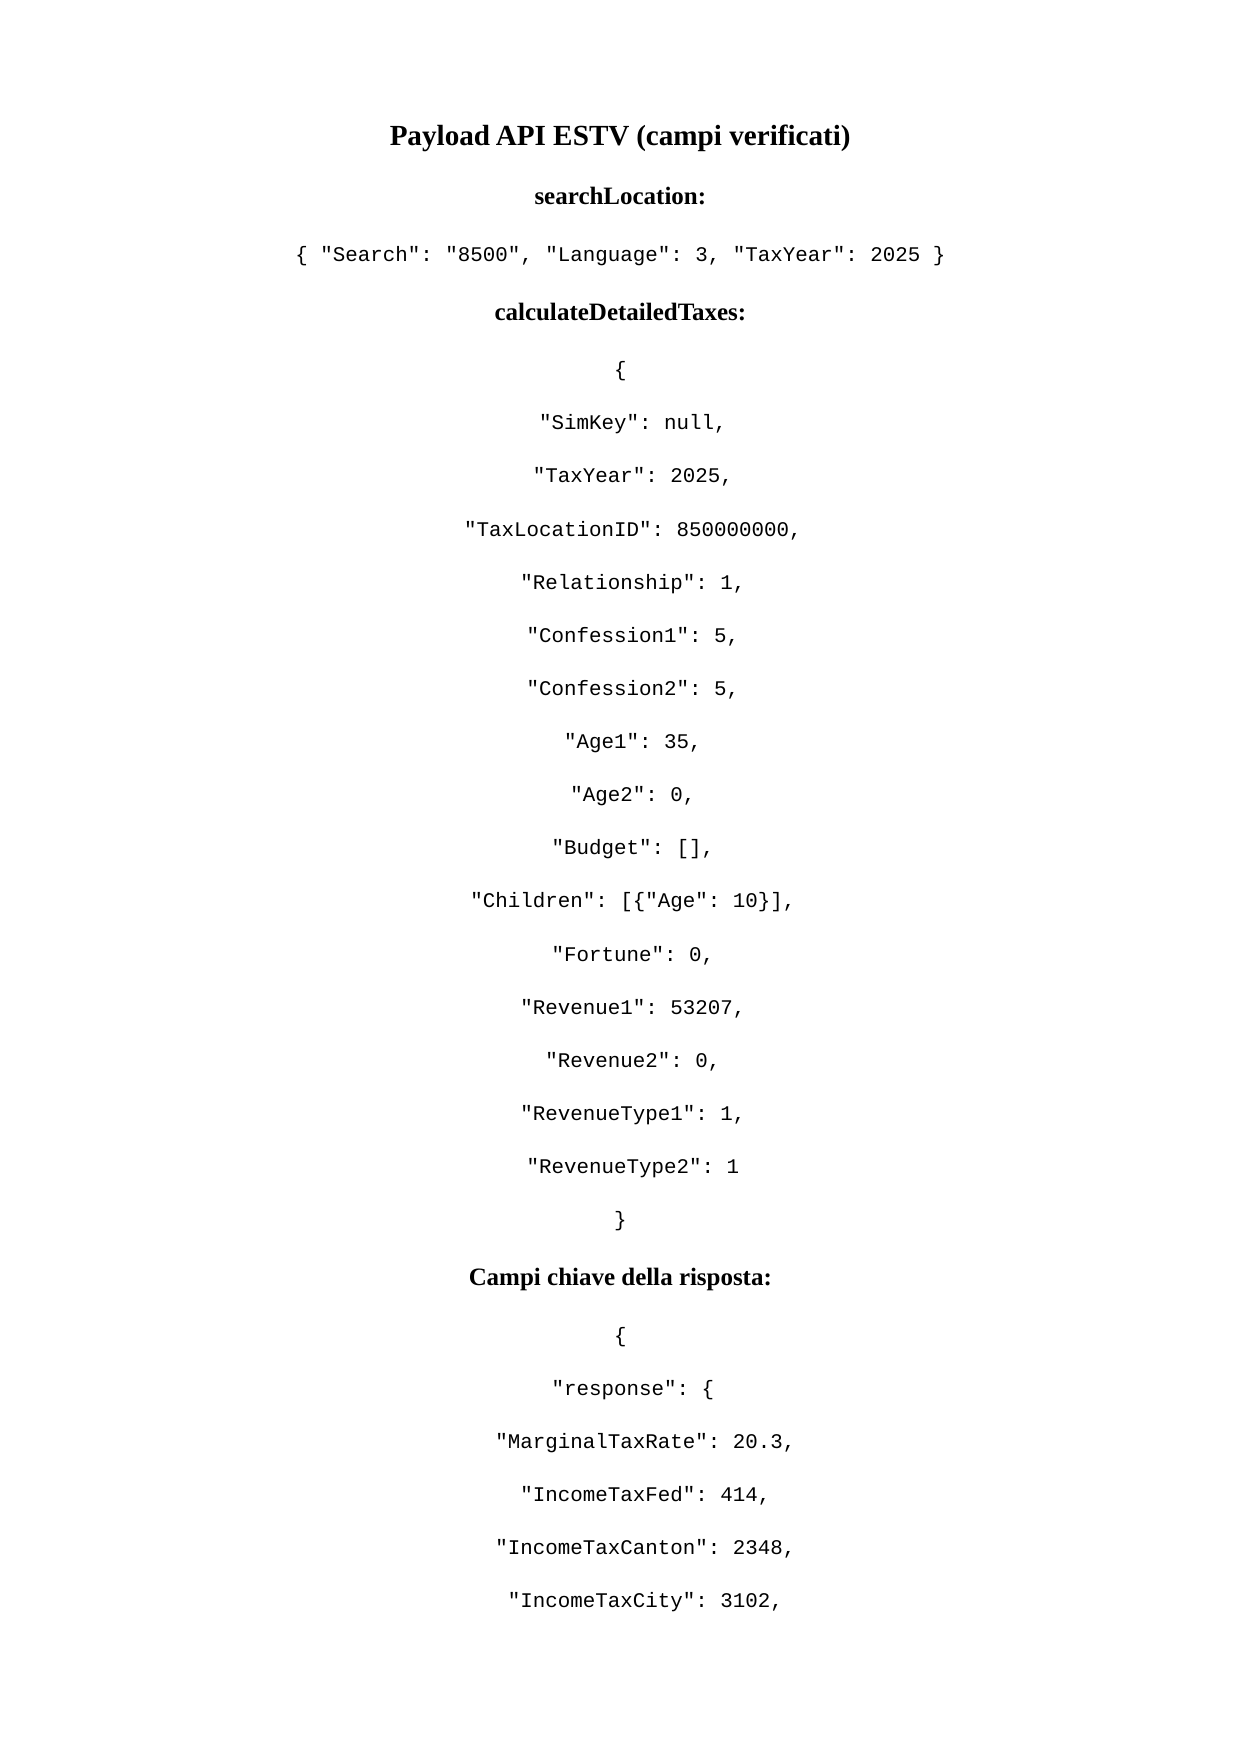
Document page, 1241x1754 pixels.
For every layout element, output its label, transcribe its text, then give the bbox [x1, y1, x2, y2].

text "Confession1": 5, [118, 625, 1122, 648]
text "Age2": 0, [118, 784, 1122, 808]
text "TaxLocationID": 850000000, [118, 519, 1122, 542]
text "Revenue1": 53207, [118, 997, 1122, 1020]
text "RevenueType2": 1 [118, 1156, 1122, 1180]
text "Budget": [], [118, 837, 1122, 861]
text "TaxYear": 2025, [118, 466, 1122, 489]
text "Relationship": 1, [118, 572, 1122, 595]
text "Children": [{"Age": 10}], [118, 891, 1122, 914]
text "Fortune": 0, [118, 944, 1122, 967]
text } [118, 1209, 1122, 1233]
text "IncomeTaxCanton": 2348, [118, 1537, 1122, 1561]
subtitle Payload API ESTV (campi verificati) [118, 118, 1122, 152]
text "response": { [118, 1378, 1122, 1402]
text "Revenue2": 0, [118, 1050, 1122, 1073]
text "IncomeTaxFed": 414, [118, 1484, 1122, 1508]
text "Age1": 35, [118, 731, 1122, 755]
text searchLocation: [118, 181, 1122, 210]
text "SimKey": null, [118, 412, 1122, 436]
text { [118, 359, 1122, 383]
text calculateDetailedTaxes: [118, 297, 1122, 326]
text { [118, 1325, 1122, 1348]
text { "Search": "8500", "Language": 3, "TaxYear": 2025 } [118, 244, 1122, 267]
text "MarginalTaxRate": 20.3, [118, 1431, 1122, 1455]
text "Confession2": 5, [118, 678, 1122, 702]
text "RevenueType1": 1, [118, 1103, 1122, 1127]
text Campi chiave della risposta: [118, 1262, 1122, 1291]
text "IncomeTaxCity": 3102, [118, 1591, 1122, 1614]
